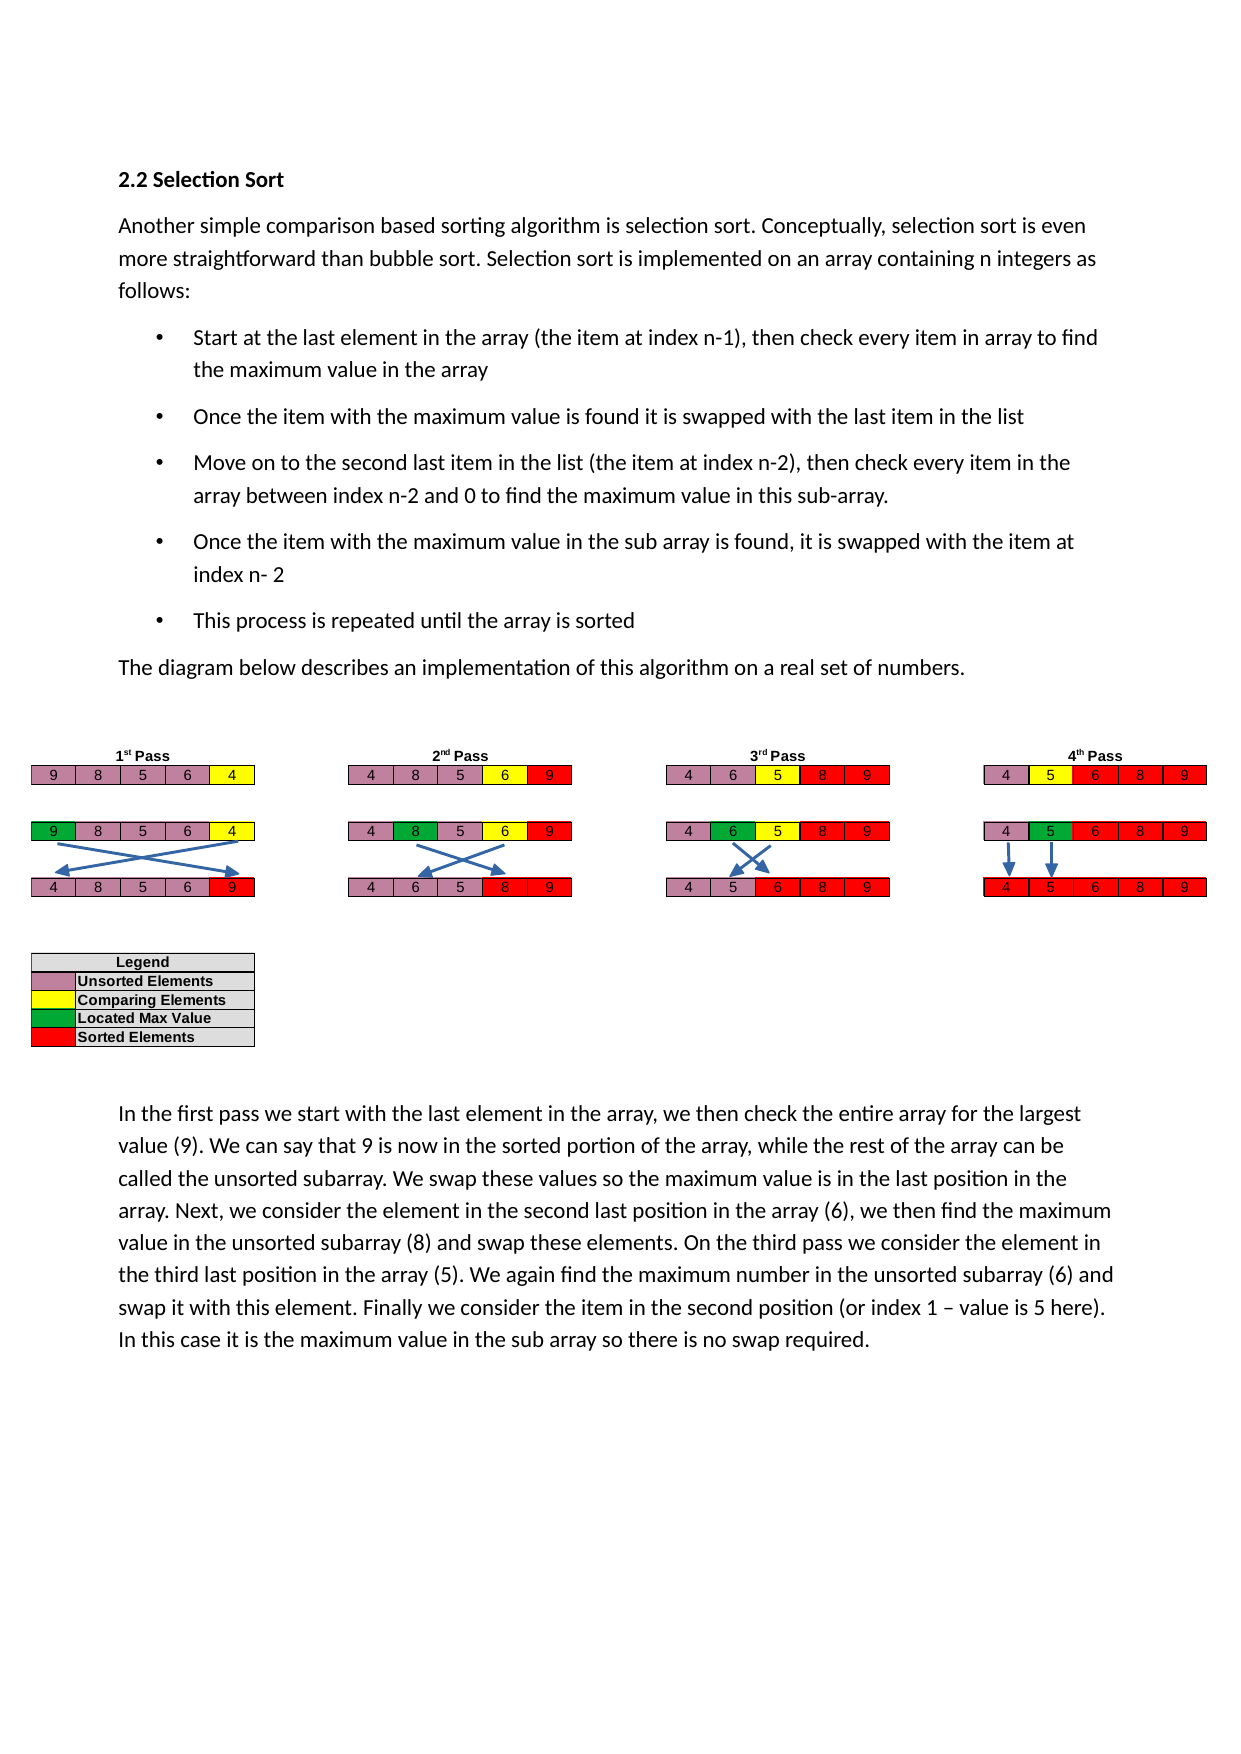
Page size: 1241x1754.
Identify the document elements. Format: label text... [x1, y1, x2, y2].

list Once the item with the maximum value is found it is swapped with the last item in the list [156, 402, 1122, 430]
list Start at the last element in the array (the item at index n-1), then check every item in array to find the maximum value in the array [156, 323, 1122, 383]
text In the first pass we start with the last element in the array, we then check the entire array for the largest value (9). We can say that 9 is now in the sorted portion of the array, while the rest of the array can be called the unsorted subarray. We swap these values so the maximum value is in the last position in the array. Next, we consider the element in the second last position in the array (6), we then find the maximum value in the unsorted subarray (8) and swap these elements. On the third pass we consider the element in the third last position in the array (5). We again find the maximum number in the unsorted subarray (6) and swap it with this element. Finally we consider the item in the second position (or index 1 – value is 5 here). In this case it is the maximum value in the sub array so there is no swap required. [118, 1099, 1122, 1353]
text Another simple comparison based sorting algorithm is selection sort. Conceptually, selection sort is even more straightforward than bubble sort. Selection sort is implemented on an array containing n integers as follows: [118, 212, 1122, 304]
list Move on to the second last item in the list (the item at index n-2), then check every item in the array between index n-2 and 0 to find the maximum value in this sub-array. [156, 448, 1122, 509]
list This process is repeated until the array is sorted [156, 606, 1122, 634]
text The diagram below describes an implementation of this algorithm on a real set of numbers. [118, 653, 1122, 681]
list Once the item with the maximum value in the sub array is found, it is swapped with the item at index n- 2 [156, 527, 1122, 588]
text 2.2 Selection Sort [118, 165, 1122, 193]
